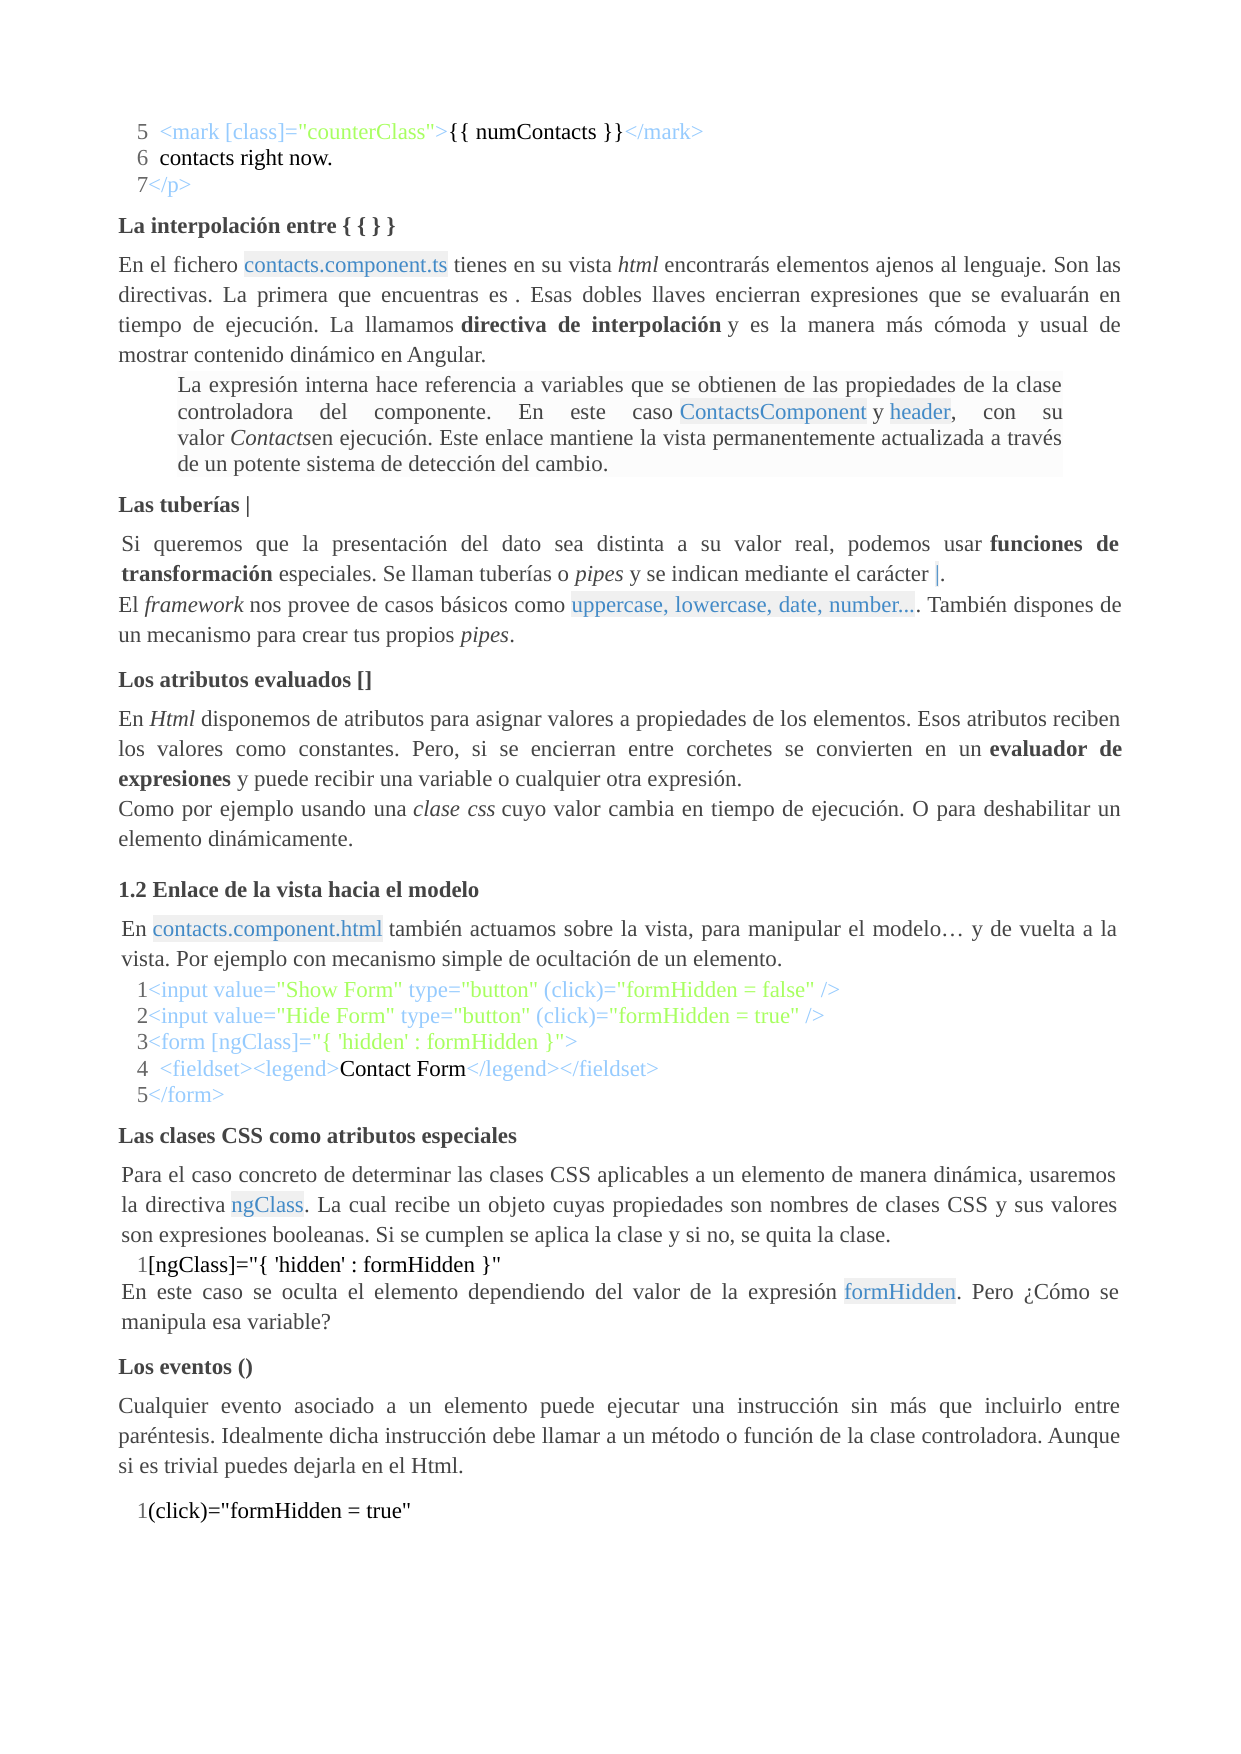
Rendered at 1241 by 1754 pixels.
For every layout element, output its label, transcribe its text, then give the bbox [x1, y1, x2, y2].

text Si queremos que la presentación del dato sea distinta a su valor real, podemos usar funciones de transformación especiales. Se llaman tuberías o pipes y se indican mediante el carácter |. [121, 530, 1119, 587]
text En este caso se oculta el elemento dependiendo del valor de la expresión formHidden. Pero ¿Cómo se manipula esa variable? [121, 1278, 1119, 1334]
subtitle Las tuberías | [118, 491, 1122, 518]
table_header 1 [118, 1252, 148, 1278]
subtitle Los eventos () [118, 1353, 1122, 1379]
subtitle 1.2 Enlace de la vista hacia el modelo [118, 876, 1122, 903]
text La expresión interna hace referencia a variables que se obtienen de las propiedades de la clase controladora del componente. En este caso ContactsComponent y header, con su valor Contactsen ejecución. Este enlace mantiene la vista permanentemente actualizada a través de un potente sistema de detección del cambio. [177, 371, 1063, 477]
table_header <mark [class]="counterClass">{{ numContacts }}</mark> contacts right now. </p> [148, 118, 1043, 197]
table_header 1 2 3 4 5 [118, 976, 148, 1107]
table_header <input value="Show Form" type="button" (click)="formHidden = false" /> <input value="Hide Form" type="button" (click)="formHidden = true" /> <form [ngClass]="{ 'hidden' : formHidden }"> <fieldset><legend>Contact Form</legend></fieldset> </form> [148, 976, 1221, 1107]
text En contacts.component.html también actuamos sobre la vista, para manipular el modelo… y de vuelta a la vista. Por ejemplo con mecanismo simple de ocultación de un elemento. [121, 915, 1119, 972]
text Como por ejemplo usando una clase css cuyo valor cambia en tiempo de ejecución. O para deshabilitar un elemento dinámicamente. [118, 795, 1122, 852]
text Para el caso concreto de determinar las clases CSS aplicables a un elemento de manera dinámica, usaremos la directiva ngClass. La cual recibe un objeto cuyas propiedades son nombres de clases CSS y sus valores son expresiones booleanas. Si se cumplen se aplica la clase y si no, se quita la clase. [121, 1161, 1119, 1248]
text Cualquier evento asociado a un elemento puede ejecutar una instrucción sin más que incluirlo entre paréntesis. Idealmente dicha instrucción debe llamar a un método o función de la clase controladora. Aunque si es trivial puedes dejarla en el Html. [118, 1392, 1122, 1478]
text En Html disponemos de atributos para asignar valores a propiedades de los elementos. Esos atributos reciben los valores como constantes. Pero, si se encierran entre corchetes se convierten en un evaluador de expresiones y puede recibir una variable o cualquier otra expresión. [118, 704, 1122, 791]
subtitle La interpolación entre { { } } [118, 212, 1122, 238]
subtitle Las clases CSS como atributos especiales [118, 1122, 1122, 1148]
text En el fichero contacts.component.ts tienes en su vista html encontrarás elementos ajenos al lenguaje. Son las directivas. La primera que encuentras es . Esas dobles llaves encierran expresiones que se evaluarán en tiempo de ejecución. La llamamos directiva de interpolación y es la manera más cómoda y usual de mostrar contenido dinámico en Angular. [118, 251, 1122, 368]
table_header (click)="formHidden = true" [148, 1497, 561, 1523]
table_header [ngClass]="{ 'hidden' : formHidden }" [148, 1252, 701, 1278]
text El framework nos provee de casos básicos como uppercase, lowercase, date, number.... También dispones de un mecanismo para crear tus propios pipes. [118, 591, 1122, 647]
subtitle Los atributos evaluados [] [118, 666, 1122, 692]
table_header 5 6 7 [118, 118, 148, 197]
table_header 1 [118, 1497, 148, 1523]
